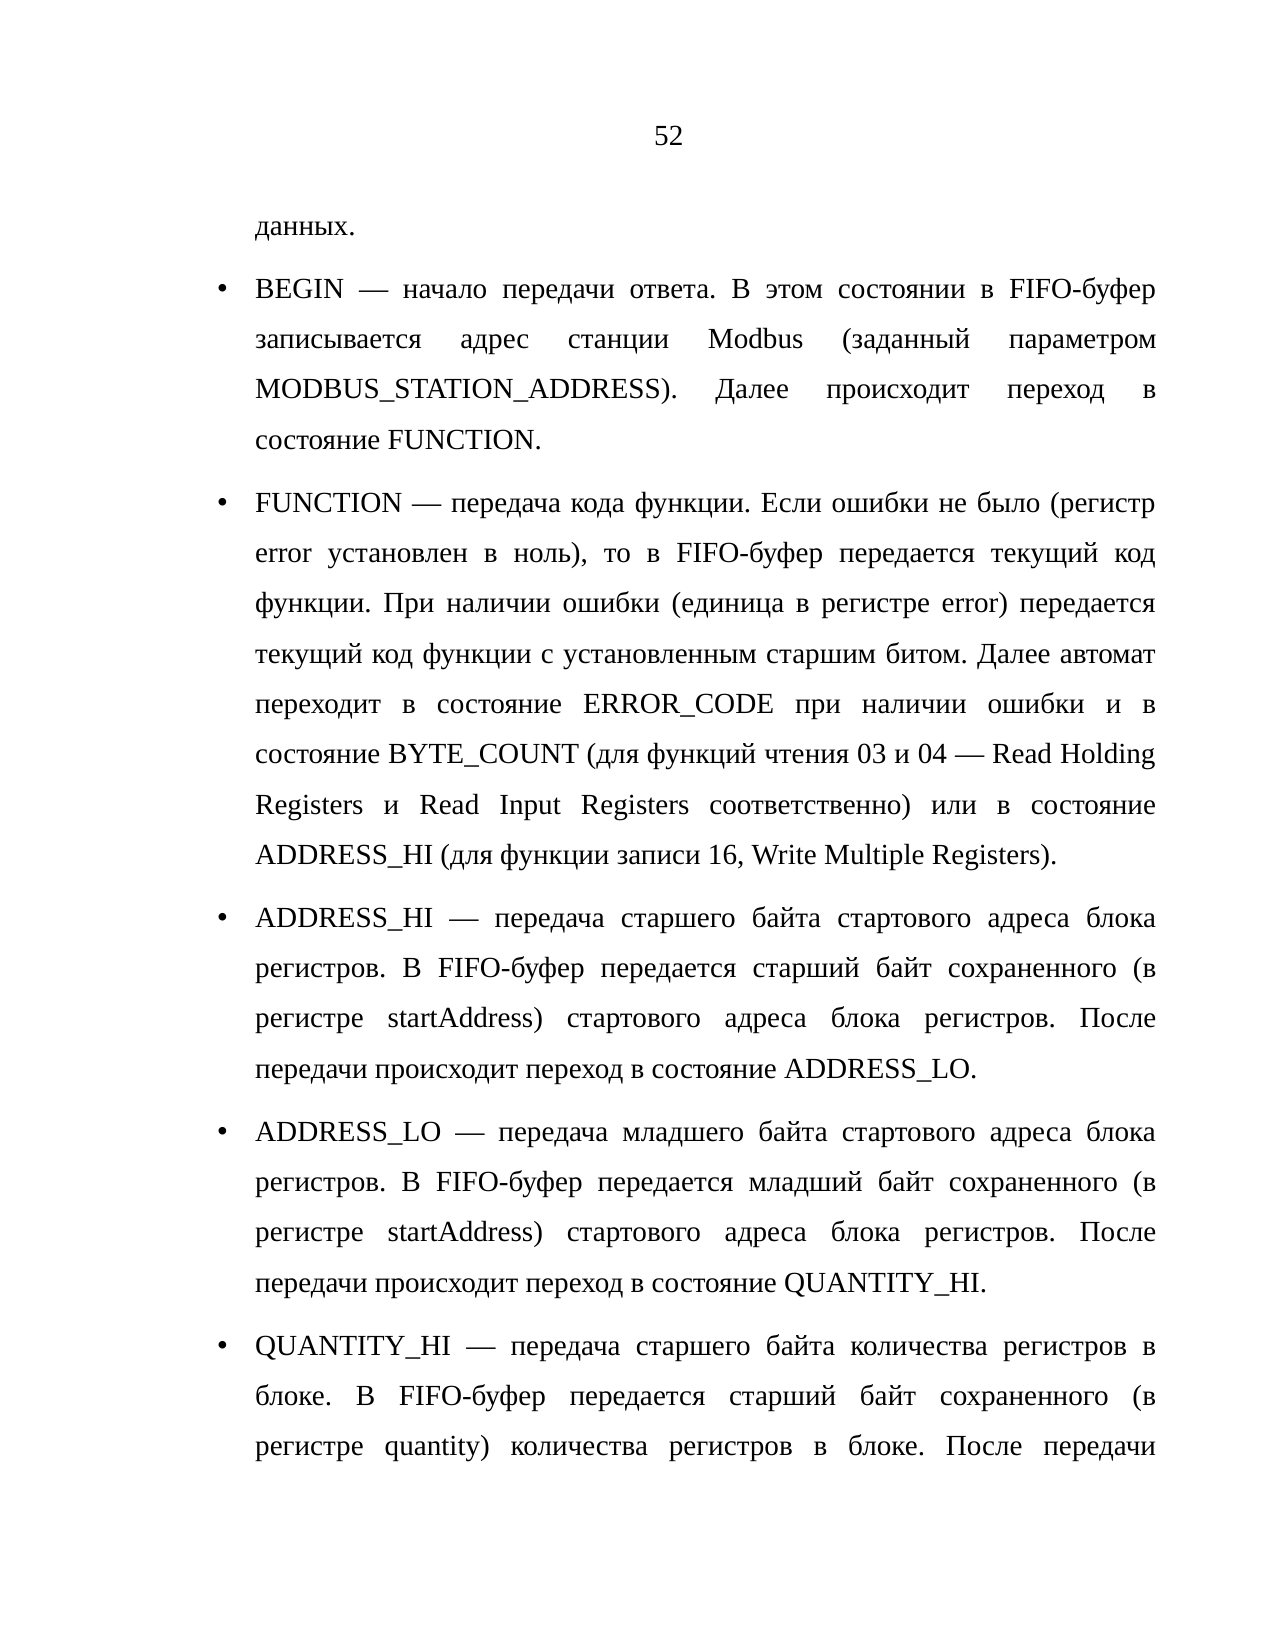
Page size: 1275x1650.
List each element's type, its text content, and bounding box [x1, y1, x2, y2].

list данных. [217, 208, 1157, 242]
list FUNCTION — передача кода функции. Если ошибки не было (регистр error установлен в ноль), то в FIFO-буфер передается текущий код функции. При наличии ошибки (единица в регистре error) передается текущий код функции с установленным старшим битом. Далее автомат переходит в состояние ERROR_CODE при наличии ошибки и в состояние BYTE_COUNT (для функций чтения 03 и 04 — Read Holding Registers и Read Input Registers соответственно) или в состояние ADDRESS_HI (для функции записи 16, Write Multiple Registers). [217, 485, 1157, 871]
list ADDRESS_LO — передача младшего байта стартового адреса блока регистров. В FIFO-буфер передается младший байт сохраненного (в регистре startAddress) стартового адреса блока регистров. После передачи происходит переход в состояние QUANTITY_HI. [217, 1114, 1157, 1298]
list BEGIN — начало передачи ответа. В этом состоянии в FIFO-буфер записывается адрес станции Modbus (заданный параметром MODBUS_STATION_ADDRESS). Далее происходит переход в состояние FUNCTION. [217, 271, 1157, 456]
list ADDRESS_HI — передача старшего байта стартового адреса блока регистров. В FIFO-буфер передается старший байт сохраненного (в регистре startAddress) стартового адреса блока регистров. После передачи происходит переход в состояние ADDRESS_LO. [217, 900, 1157, 1084]
list QUANTITY_HI — передача старшего байта количества регистров в блоке. В FIFO-буфер передается старший байт сохраненного (в регистре quantity) количества регистров в блоке. После передачи [217, 1328, 1157, 1462]
